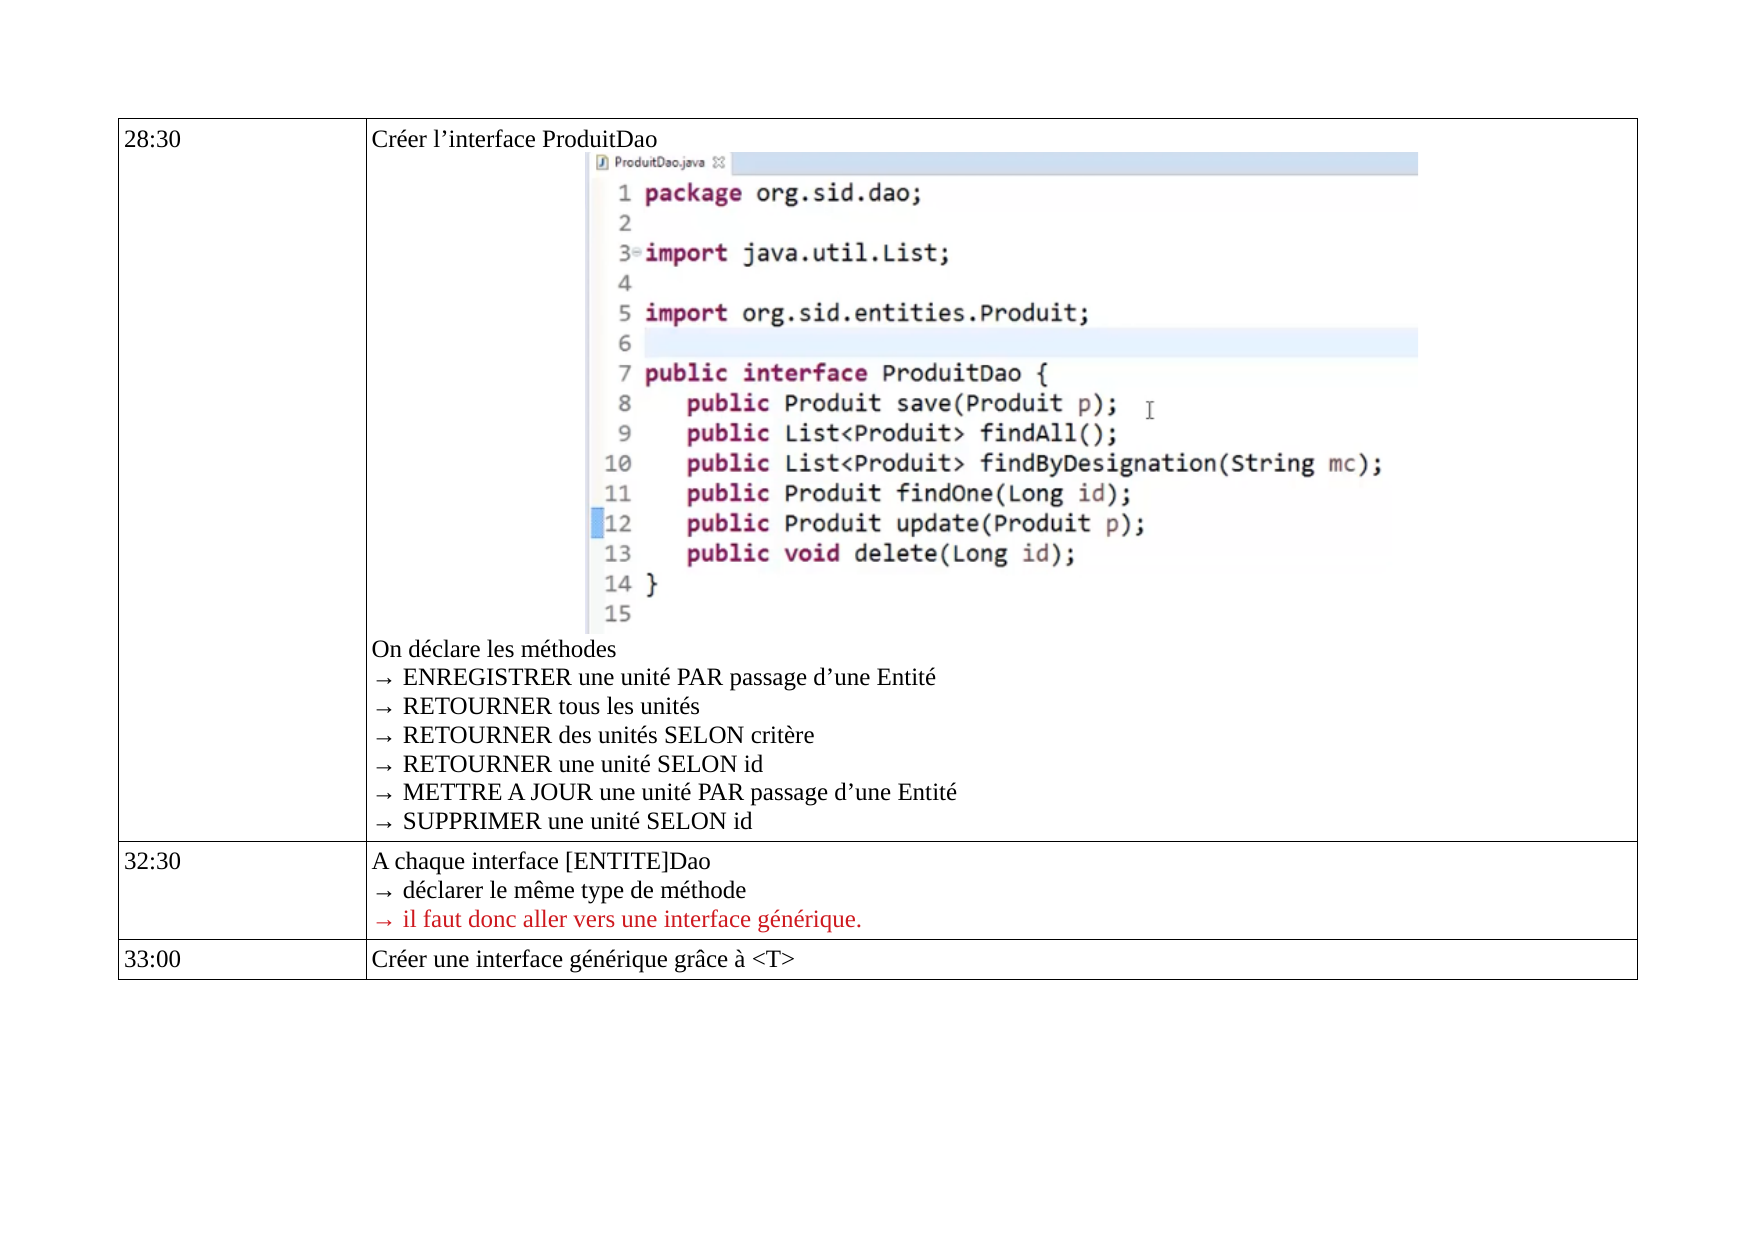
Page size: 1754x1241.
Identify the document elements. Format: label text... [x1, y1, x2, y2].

table_cell 28:30 [119, 119, 366, 841]
table_cell Créer une interface générique grâce à <T> [367, 940, 1637, 979]
table_cell 32:30 [119, 842, 366, 938]
picture [585, 152, 1419, 634]
table_cell Créer l’interface ProduitDao On déclare les méthodes → ENREGISTRER une unité PAR passage d’une Entité → RETOURNER tous les unités → RETOURNER des unités SELON critère → RETOURNER une unité SELON id → METTRE A JOUR une unité PAR passage d’une Entité → SUPPRIMER une unité SELON id [367, 119, 1637, 841]
table_cell 33:00 [119, 940, 366, 979]
table_cell A chaque interface [ENTITE]Dao → déclarer le même type de méthode → il faut donc aller vers une interface générique. [367, 842, 1637, 938]
